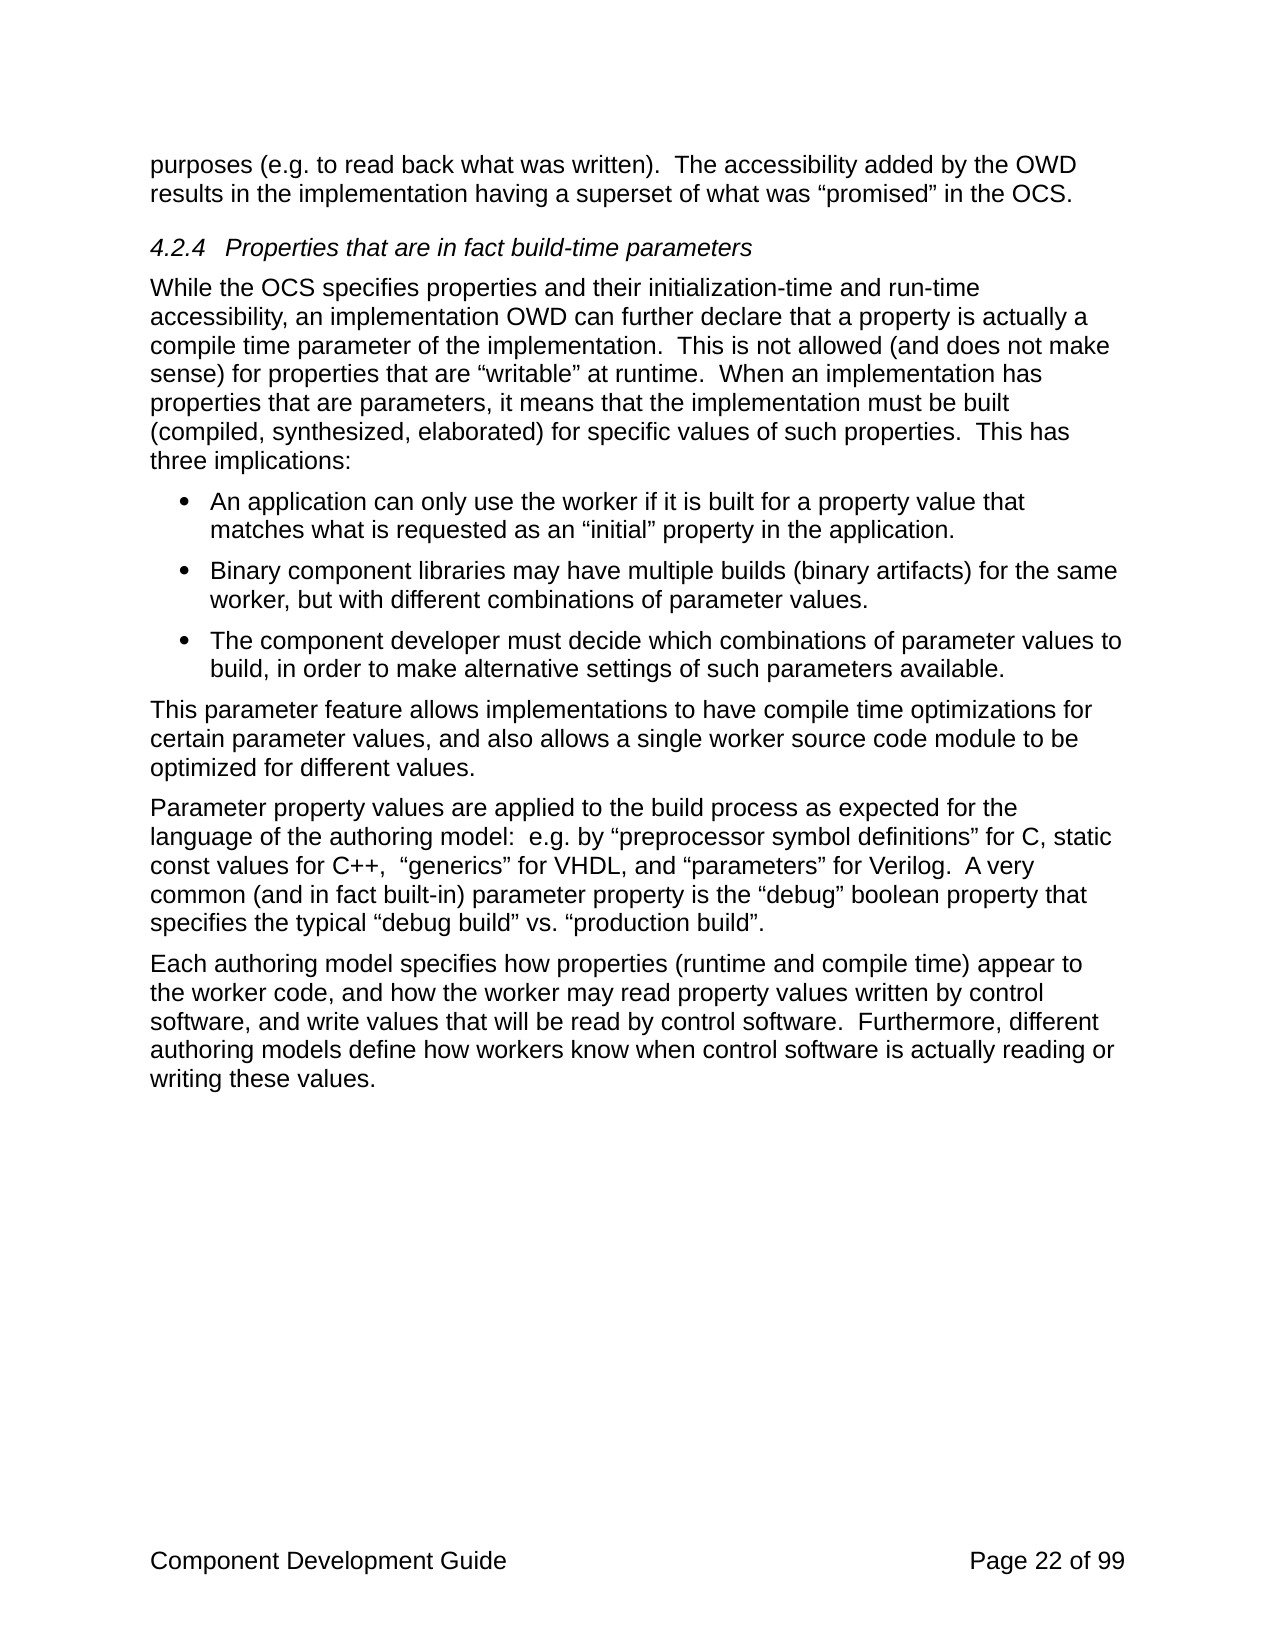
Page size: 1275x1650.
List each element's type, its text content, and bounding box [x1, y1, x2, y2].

text purposes (e.g. to read back what was written). The accessibility added by the OWD results in the implementation having a superset of what was “promised” in the OCS. [150, 150, 1125, 207]
list Binary component libraries may have multiple builds (binary artifacts) for the same worker, but with different combinations of parameter values. [180, 556, 1125, 614]
subtitle Properties that are in fact build-time parameters [150, 232, 1125, 261]
text Parameter property values are applied to the build process as expected for the language of the authoring model: e.g. by “preprocessor symbol definitions” for C, static const values for C++, “generics” for VHDL, and “parameters” for Verilog. A very common (and in fact built-in) parameter property is the “debug” boolean property that specifies the typical “debug build” vs. “production build”. [150, 793, 1125, 937]
list The component developer must decide which combinations of parameter values to build, in order to make alternative settings of such parameters available. [180, 626, 1125, 683]
text Each authoring model specifies how properties (runtime and compile time) appear to the worker code, and how the worker may read property values written by control software, and write values that will be read by control software. Furthermore, different authoring models define how workers know when control software is actually reading or writing these values. [150, 949, 1125, 1093]
text While the OCS specifies properties and their initialization-time and run-time accessibility, an implementation OWD can further declare that a property is actually a compile time parameter of the implementation. This is not allowed (and does not make sense) for properties that are “writable” at runtime. When an implementation has properties that are parameters, it means that the implementation must be built (compiled, synthesized, elaborated) for specific values of such properties. This has three implications: [150, 273, 1125, 474]
list An application can only use the worker if it is built for a property value that matches what is requested as an “initial” property in the application. [180, 486, 1125, 544]
text This parameter feature allows implementations to have compile time optimizations for certain parameter values, and also allows a single worker source code module to be optimized for different values. [150, 695, 1125, 781]
